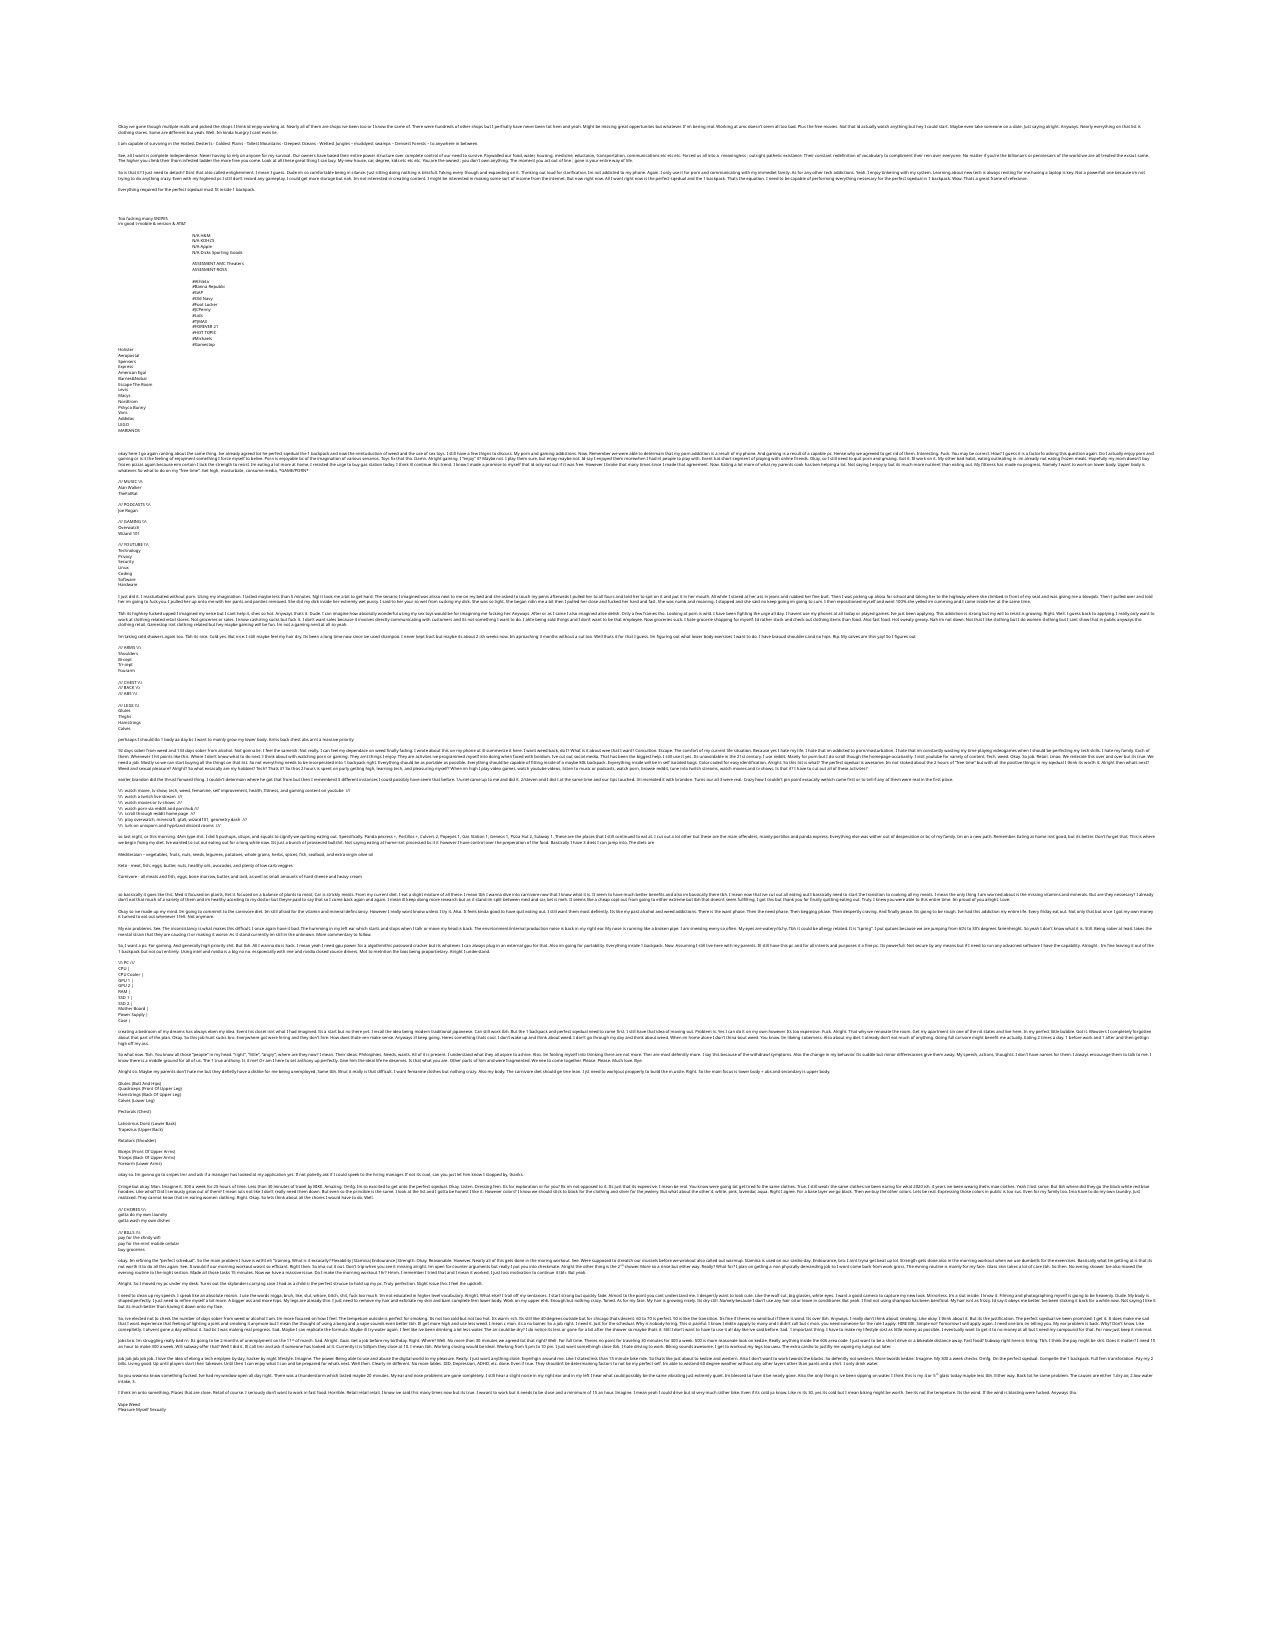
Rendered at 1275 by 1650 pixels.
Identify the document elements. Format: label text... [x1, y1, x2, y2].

text /// LEGS \\\ [118, 702, 1157, 708]
text im good t-mobile & verizon & AT&T [118, 221, 1157, 227]
text Bi-cept [118, 657, 1157, 662]
text MARIANOS [118, 427, 1157, 433]
text Pectorals (Chest) [118, 1109, 1157, 1115]
text Levis [118, 387, 1157, 393]
text pay for the mint mobile cellular [118, 1241, 1157, 1247]
text Pleasure Myself Sexually [118, 1407, 1157, 1413]
text Carnivore - all meats and fish, eggs, bone marrow, butter, and lard, as well as small amounts of hard cheese and heavy cream [118, 874, 1157, 880]
text N/A Dicks Sporting Goods [118, 250, 1157, 256]
text gotta wash my own dishes [118, 1218, 1157, 1224]
text Vans [118, 410, 1157, 416]
text /// BACK \\\ [118, 685, 1157, 691]
text Trapezius (Upper Back) [118, 1126, 1157, 1132]
text Express [118, 364, 1157, 370]
text #Old Navy [118, 296, 1157, 301]
text pay for the xfinity wifi [118, 1235, 1157, 1241]
text So you wwanna know something fucked. Ive had my window open all day right. There was a thunderstorm which lasted maybe 20 minutes. My ear and nose problems are gone completely. I still hear a slight noise in my right ear and in my left I hear what could possibly be the same vibrating just extremly quiet. Im blessed to have it be nearly gone. Also the only thing is ive been sipping on water. I think this is my 4 or 5th glass today maybe less tbh. Either way. Back tot he same problem. The causes are either 1.dry air, 2.low water intake, 3. [118, 1373, 1157, 1384]
text RAM | [118, 989, 1157, 995]
text N/A Apple [118, 244, 1157, 250]
text I am capable of surviving in the Hottest Desterts - Coldest Plains - Tallest Mountains - Deepest Oceans - Wettest Jungles – muddyest swamps – Densest Forests – to anywhere in between. [118, 141, 1157, 147]
text Wizard 101 [118, 531, 1157, 536]
text \\\ play overwatch, minecraft, gta5, wizard101, geometry dash /// [118, 817, 1157, 823]
text Nordtrom [118, 399, 1157, 404]
text \\\ PC /// [118, 960, 1157, 966]
text Macys [118, 393, 1157, 399]
text Alright. So I moved my pc under my desk. Turns out the skylanders carrying case I had as a child si the perfect strucue to hold up my pc. Truly perfection. Slight issue tho. I feel the updraft. [118, 1281, 1157, 1287]
text Software [118, 576, 1157, 582]
text buy groceries [118, 1247, 1157, 1252]
text Keto - meat, fish, eggs, butter, nuts, healthy oils, avocados, and plenty of low carb veggies [118, 863, 1157, 869]
text Thighs [118, 714, 1157, 720]
text Addidas [118, 416, 1157, 422]
text Case | [118, 1018, 1157, 1023]
text CPU | [118, 966, 1157, 972]
text /// BILLS \\\ [118, 1229, 1157, 1235]
text /// YOUTUBE \\\ [118, 542, 1157, 548]
text ASSESMENT ROSS [118, 267, 1157, 273]
text SSD 1 | [118, 995, 1157, 1000]
text Holister [118, 347, 1157, 353]
text Mother Board | [118, 1006, 1157, 1012]
text Security [118, 559, 1157, 565]
text American Egal [118, 370, 1157, 376]
text N/A KOHL’S [118, 238, 1157, 244]
text Quadriceps (Front Of Upper Leg) [118, 1086, 1157, 1092]
text GPU 1 | [118, 977, 1157, 983]
text TheFatRat [118, 491, 1157, 496]
text \\\ scroll through reddit home page /// [118, 811, 1157, 817]
text #Gamestop [118, 342, 1157, 347]
text N/A H&M [118, 233, 1157, 238]
text #HOT TOPIC [118, 330, 1157, 336]
text \\\ watch a twitch live stream /// [118, 794, 1157, 800]
text Glutes (Butt And Hips) [118, 1081, 1157, 1086]
text Hardware [118, 582, 1157, 588]
text /// MUSIC \\\ [118, 479, 1157, 485]
text Forearm (Lower Arms) [118, 1161, 1157, 1167]
text /// PODCASTS \\\ [118, 502, 1157, 508]
text perhaaps I should do 1 body aa day bc I want to mainly grow my lower body. Arms back chest abs arnt a massive priority. [118, 737, 1157, 743]
text Mediteraian – vegetables, fruits, nuts, seeds, legumes, potatoes, whole grains, herbs, spices, fish, seafood, and extra virgin olive oil [118, 851, 1157, 857]
text Calves [118, 725, 1157, 731]
text Fourarm [118, 668, 1157, 674]
text Coding [118, 571, 1157, 576]
text #Banna Republic [118, 284, 1157, 290]
text Too fucking many SNIPES [118, 216, 1157, 221]
text GPU 2 | [118, 983, 1157, 989]
text /// ABS \\\ [118, 691, 1157, 697]
text SSD 2 | [118, 1000, 1157, 1006]
text \\\ watch porn via reddit and pornhub /// [118, 806, 1157, 811]
text Joe Rogan [118, 508, 1157, 513]
text Technology [118, 548, 1157, 553]
text \\\ lurk on unixporn and hyprland discord rooms /// [118, 823, 1157, 828]
text Overwatch [118, 525, 1157, 531]
text Calves (Lower Leg) [118, 1098, 1157, 1103]
text \\\ watch movies or tv shows /// [118, 800, 1157, 806]
text #JCPenny [118, 307, 1157, 313]
text Triceps (Back Of Upper Arms) [118, 1155, 1157, 1161]
text #Michaels [118, 336, 1157, 342]
text gotta do my own laundry [118, 1212, 1157, 1218]
text ASSESMENT AMC Theaters [118, 261, 1157, 267]
text Power Supply | [118, 1012, 1157, 1018]
text Spensers [118, 359, 1157, 364]
text Biceps (Front Of Upper Arms) [118, 1149, 1157, 1155]
text #GAP [118, 290, 1157, 296]
text okay so. Im gonna go to snipes tmr and ask if a manager has looked at my application yet. If not polietly ask if I could speek to the hiring manager. If not its cool, can you just let him know I stopped by, thanks. [118, 1172, 1157, 1178]
text LEGO [118, 422, 1157, 427]
text Hamstrings [118, 720, 1157, 725]
text Vape Weed [118, 1401, 1157, 1407]
text Pshyco Bunny [118, 404, 1157, 410]
text /// CHORES \\\ [118, 1207, 1157, 1212]
text Rotators (Shoulder) [118, 1138, 1157, 1144]
text Hamstrings (Back Of Upper Leg) [118, 1092, 1157, 1098]
text #Lids [118, 313, 1157, 319]
text Escape The Room [118, 382, 1157, 387]
text #FOREVER 21 [118, 324, 1157, 330]
text Alan Walker [118, 485, 1157, 491]
text CPU Cooler | [118, 972, 1157, 977]
text Tri-cept [118, 662, 1157, 668]
text Barnes&Nobal [118, 376, 1157, 382]
text \\\ watch movie, tv show, tech, weed, femanine, self improvement, health, fittness, and gaming content on youtube /// [118, 788, 1157, 794]
text #Foot Locker [118, 301, 1157, 307]
text #Athleta [118, 278, 1157, 284]
text Glutes [118, 708, 1157, 714]
text Shoulders [118, 651, 1157, 657]
text /// CHEST \\\ [118, 679, 1157, 685]
text Linux [118, 565, 1157, 571]
text /// GAMING \\\ [118, 519, 1157, 525]
text Aeropostal [118, 353, 1157, 359]
text Everything required for the perfect sqedual must fit inside 1 backpack. [118, 187, 1157, 193]
text #TJMAX [118, 319, 1157, 324]
text Privacy [118, 553, 1157, 559]
text Latissimus Dorsi (Lower Back) [118, 1121, 1157, 1126]
text /// ARMS \\\ [118, 645, 1157, 651]
